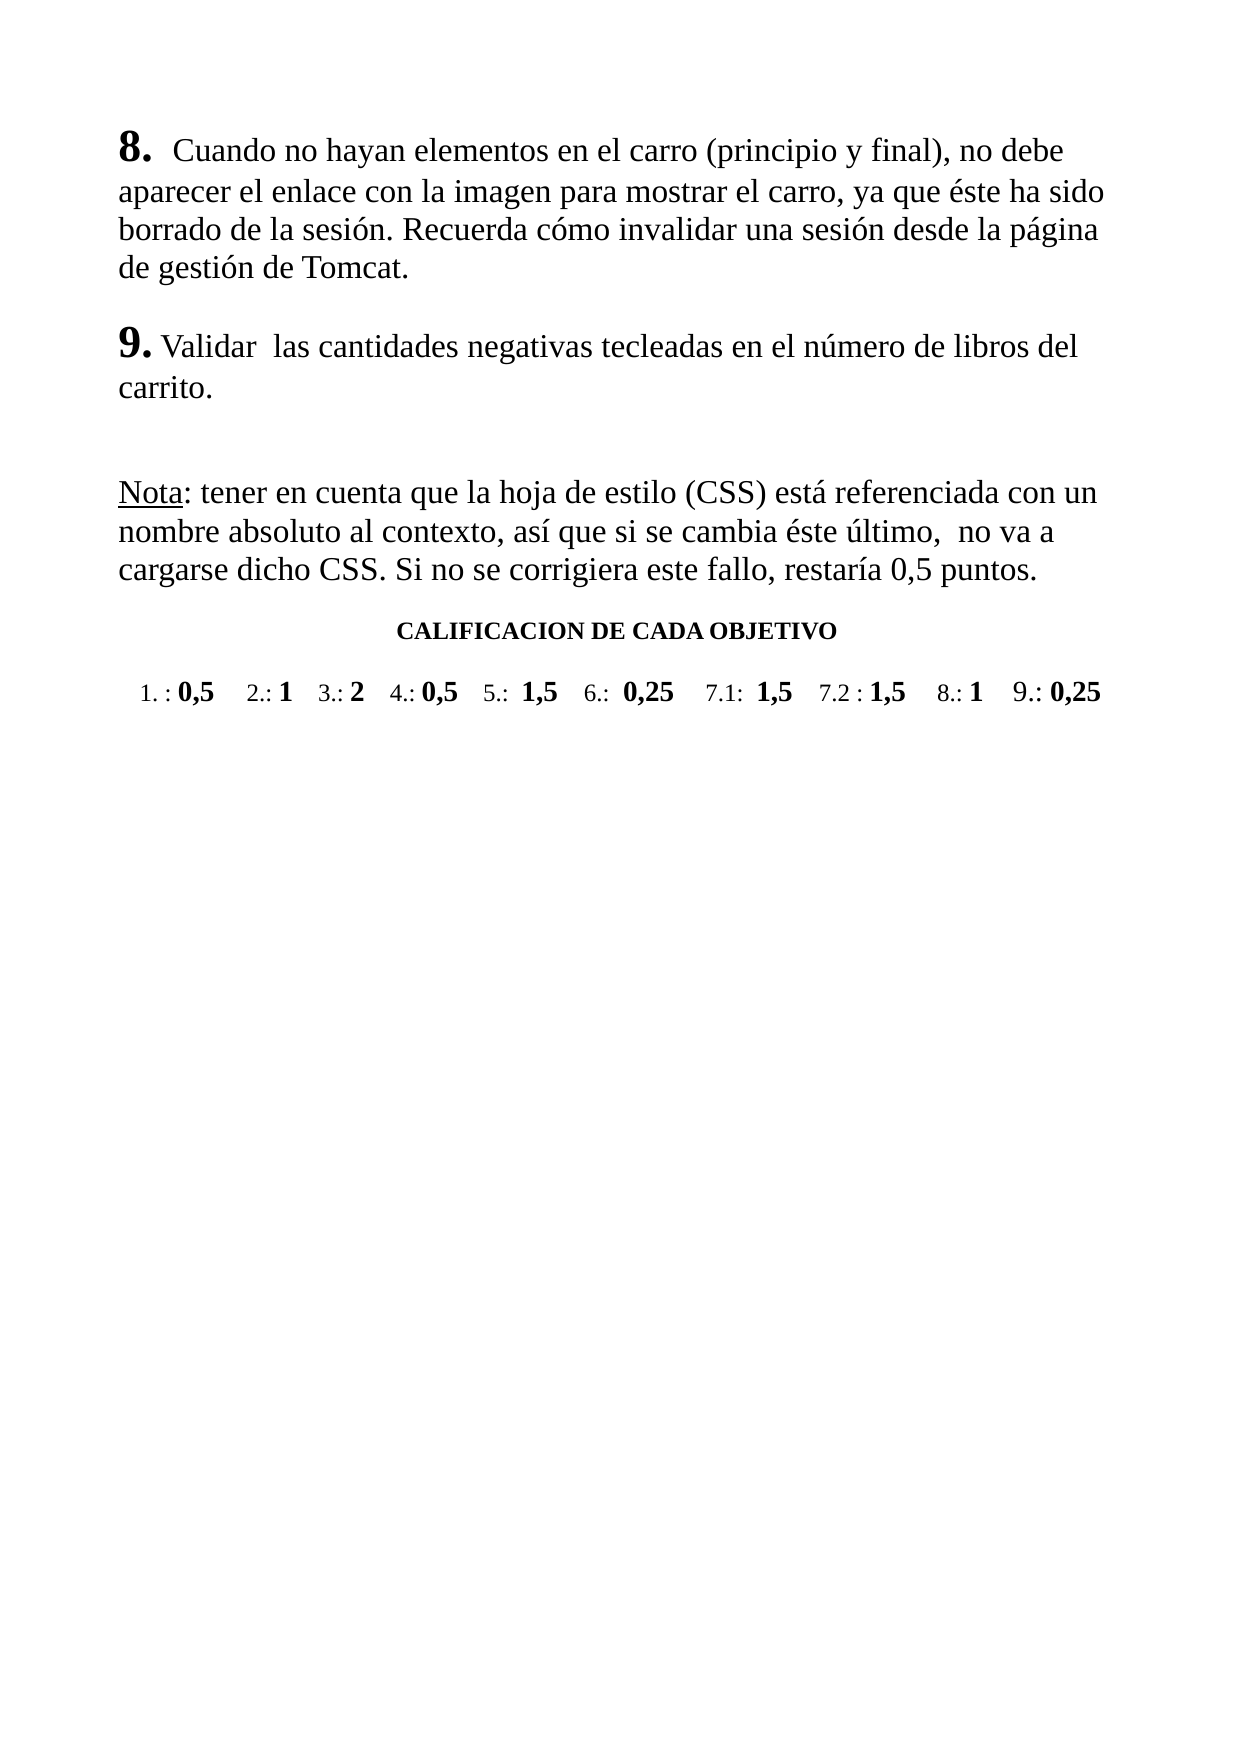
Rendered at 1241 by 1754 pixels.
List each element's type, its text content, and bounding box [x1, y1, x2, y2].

text 9. Validar las cantidades negativas tecleadas en el número de libros del carrito. [118, 314, 1122, 406]
text CALIFICACION DE CADA OBJETIVO [118, 616, 1122, 645]
text 8. Cuando no hayan elementos en el carro (principio y final), no debe aparecer el enlace con la imagen para mostrar el carro, ya que éste ha sido borrado de la sesión. Recuerda cómo invalidar una sesión desde la página de gestión de Tomcat. [118, 118, 1122, 286]
text Nota: tener en cuenta que la hoja de estilo (CSS) está referenciada con un nombre absoluto al contexto, así que si se cambia éste último, no va a cargarse dicho CSS. Si no se corrigiera este fallo, restaría 0,5 puntos. [118, 473, 1122, 588]
text 1. : 0,5 2.: 1 3.: 2 4.: 0,5 5.: 1,5 6.: 0,25 7.1: 1,5 7.2 : 1,5 8.: 1 9.: 0,25 [118, 674, 1122, 707]
